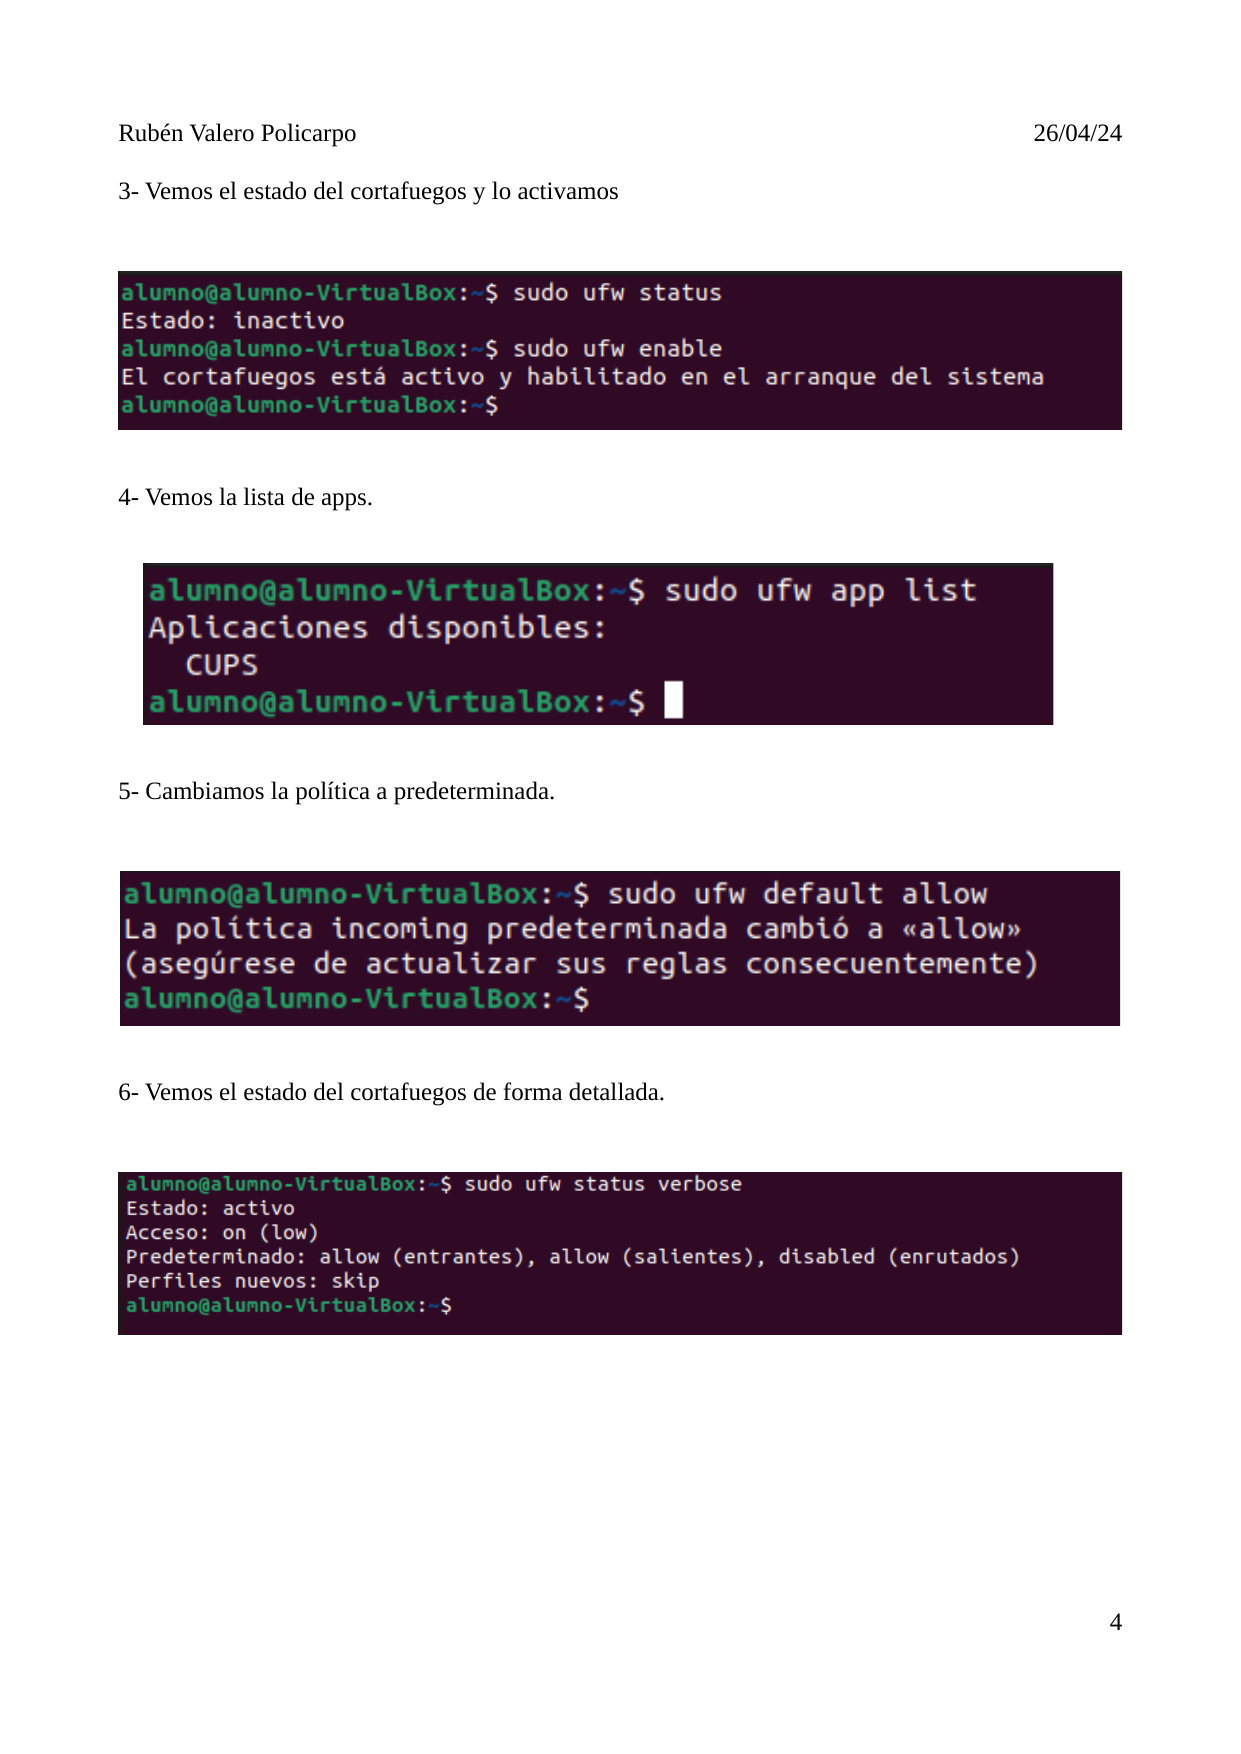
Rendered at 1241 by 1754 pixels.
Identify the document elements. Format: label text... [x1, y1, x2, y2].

picture [118, 1172, 1123, 1335]
text 4- Vemos la lista de apps. [118, 482, 1122, 511]
picture [118, 271, 1123, 430]
text 5- Cambiamos la política a predeterminada. [118, 776, 1122, 805]
text 6- Vemos el estado del cortafuegos de forma detallada. [118, 1077, 1122, 1106]
picture [143, 563, 1054, 725]
text 3- Vemos el estado del cortafuegos y lo activamos [118, 176, 1122, 205]
picture [120, 871, 1121, 1026]
